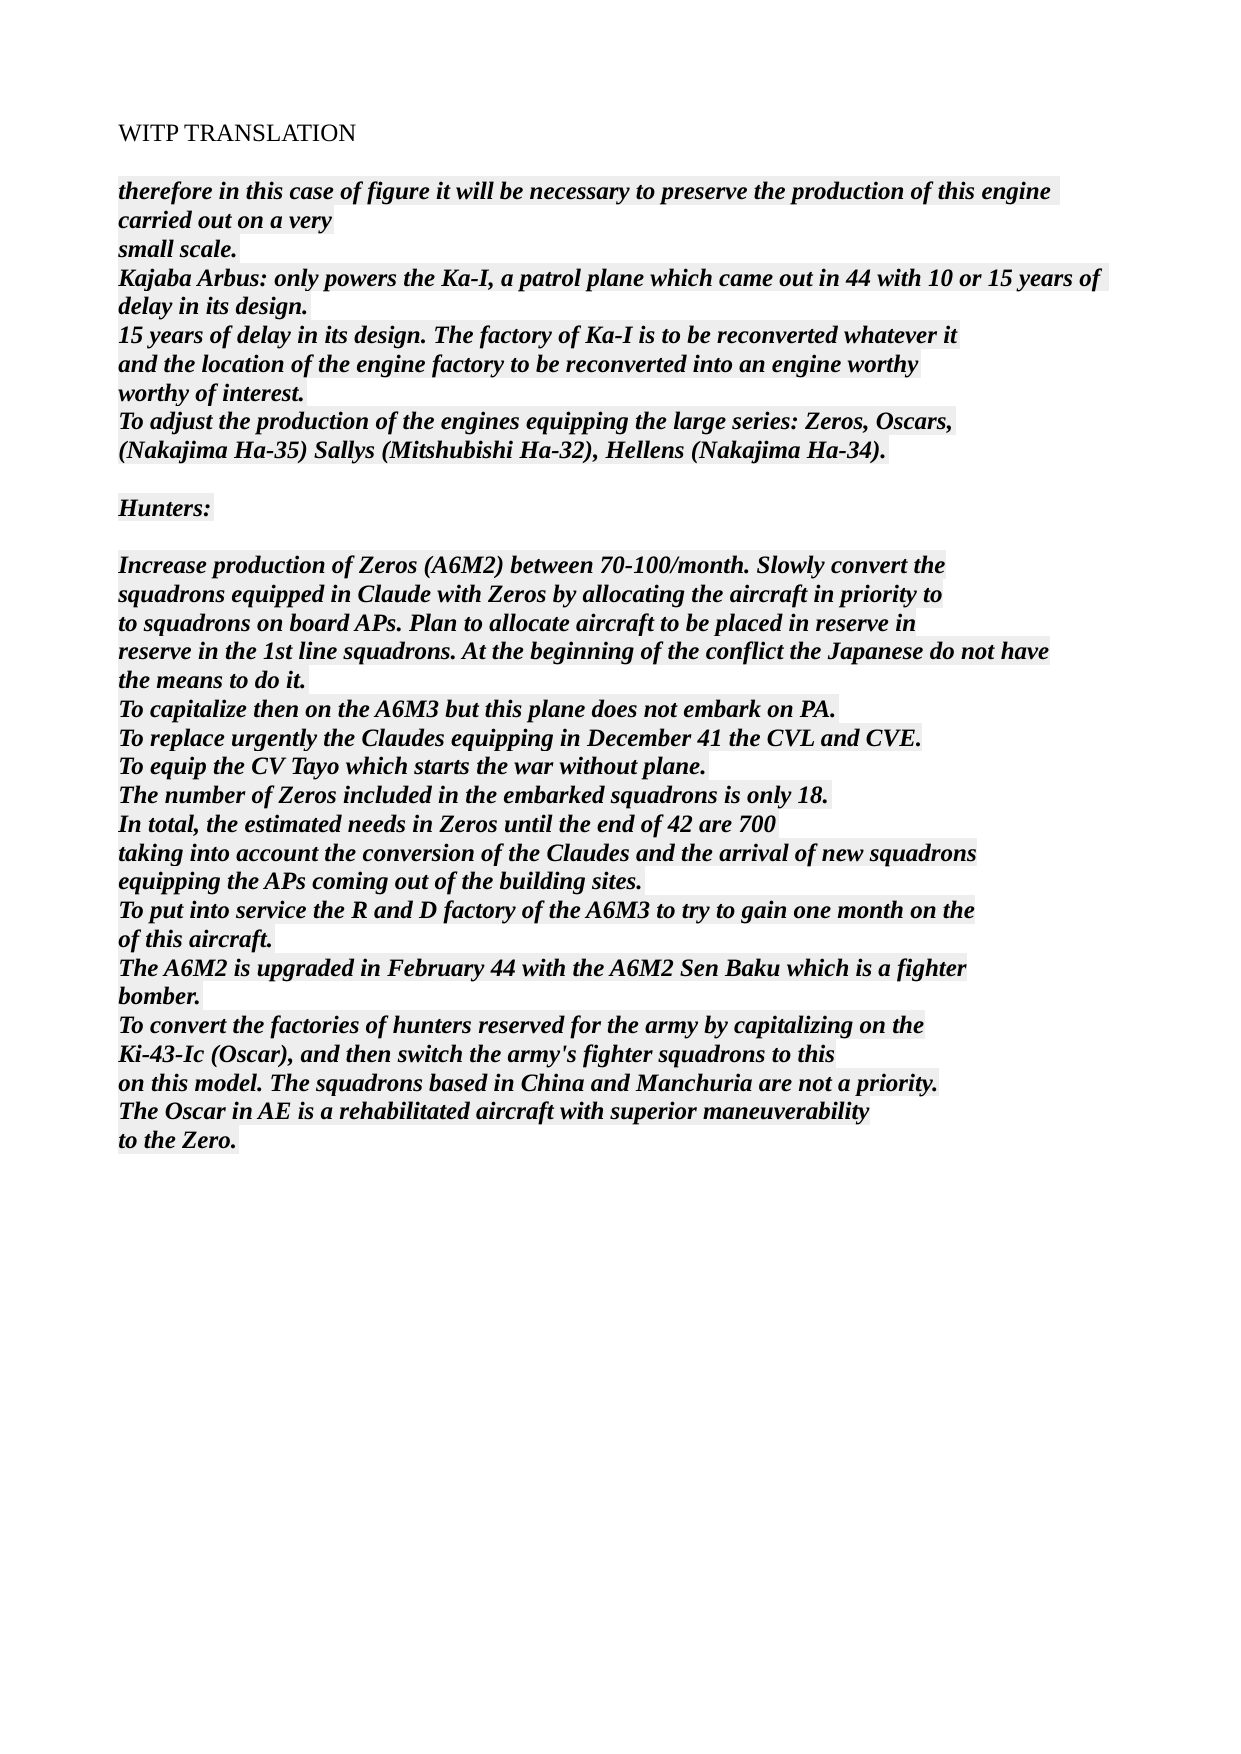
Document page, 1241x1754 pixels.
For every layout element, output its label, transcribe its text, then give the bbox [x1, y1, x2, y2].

text therefore in this case of figure it will be necessary to preserve the production of this engine carried out on a very [118, 176, 1122, 234]
text worthy of interest. [118, 378, 1122, 406]
text 15 years of delay in its design. The factory of Ka-I is to be reconverted whatever it [118, 320, 1122, 349]
text and the location of the engine factory to be reconverted into an engine worthy [118, 349, 1122, 378]
text To adjust the production of the engines equipping the large series: Zeros, Oscars, [118, 406, 1122, 435]
text (Nakajima Ha-35) Sallys (Mitshubishi Ha-32), Hellens (Nakajima Ha-34). [118, 435, 1122, 464]
text Kajaba Arbus: only powers the Ka-I, a patrol plane which came out in 44 with 10 or 15 years of delay in its design. [118, 263, 1122, 320]
text small scale. [118, 234, 1122, 263]
text Hunters: Increase production of Zeros (A6M2) between 70-100/month. Slowly convert the squadrons equipped in Claude with Zeros by allocating the aircraft in priority to to squadrons on board APs. Plan to allocate aircraft to be placed in reserve in reserve in the 1st line squadrons. At the beginning of the conflict the Japanese do not have the means to do it. To capitalize then on the A6M3 but this plane does not embark on PA. To replace urgently the Claudes equipping in December 41 the CVL and CVE. To equip the CV Tayo which starts the war without plane. The number of Zeros included in the embarked squadrons is only 18. In total, the estimated needs in Zeros until the end of 42 are 700 taking into account the conversion of the Claudes and the arrival of new squadrons equipping the APs coming out of the building sites. To put into service the R and D factory of the A6M3 to try to gain one month on the of this aircraft. The A6M2 is upgraded in February 44 with the A6M2 Sen Baku which is a fighter bomber. To convert the factories of hunters reserved for the army by capitalizing on the Ki-43-Ic (Oscar), and then switch the army's fighter squadrons to this on this model. The squadrons based in China and Manchuria are not a priority. The Oscar in AE is a rehabilitated aircraft with superior maneuverability to the Zero. [118, 493, 1122, 1154]
